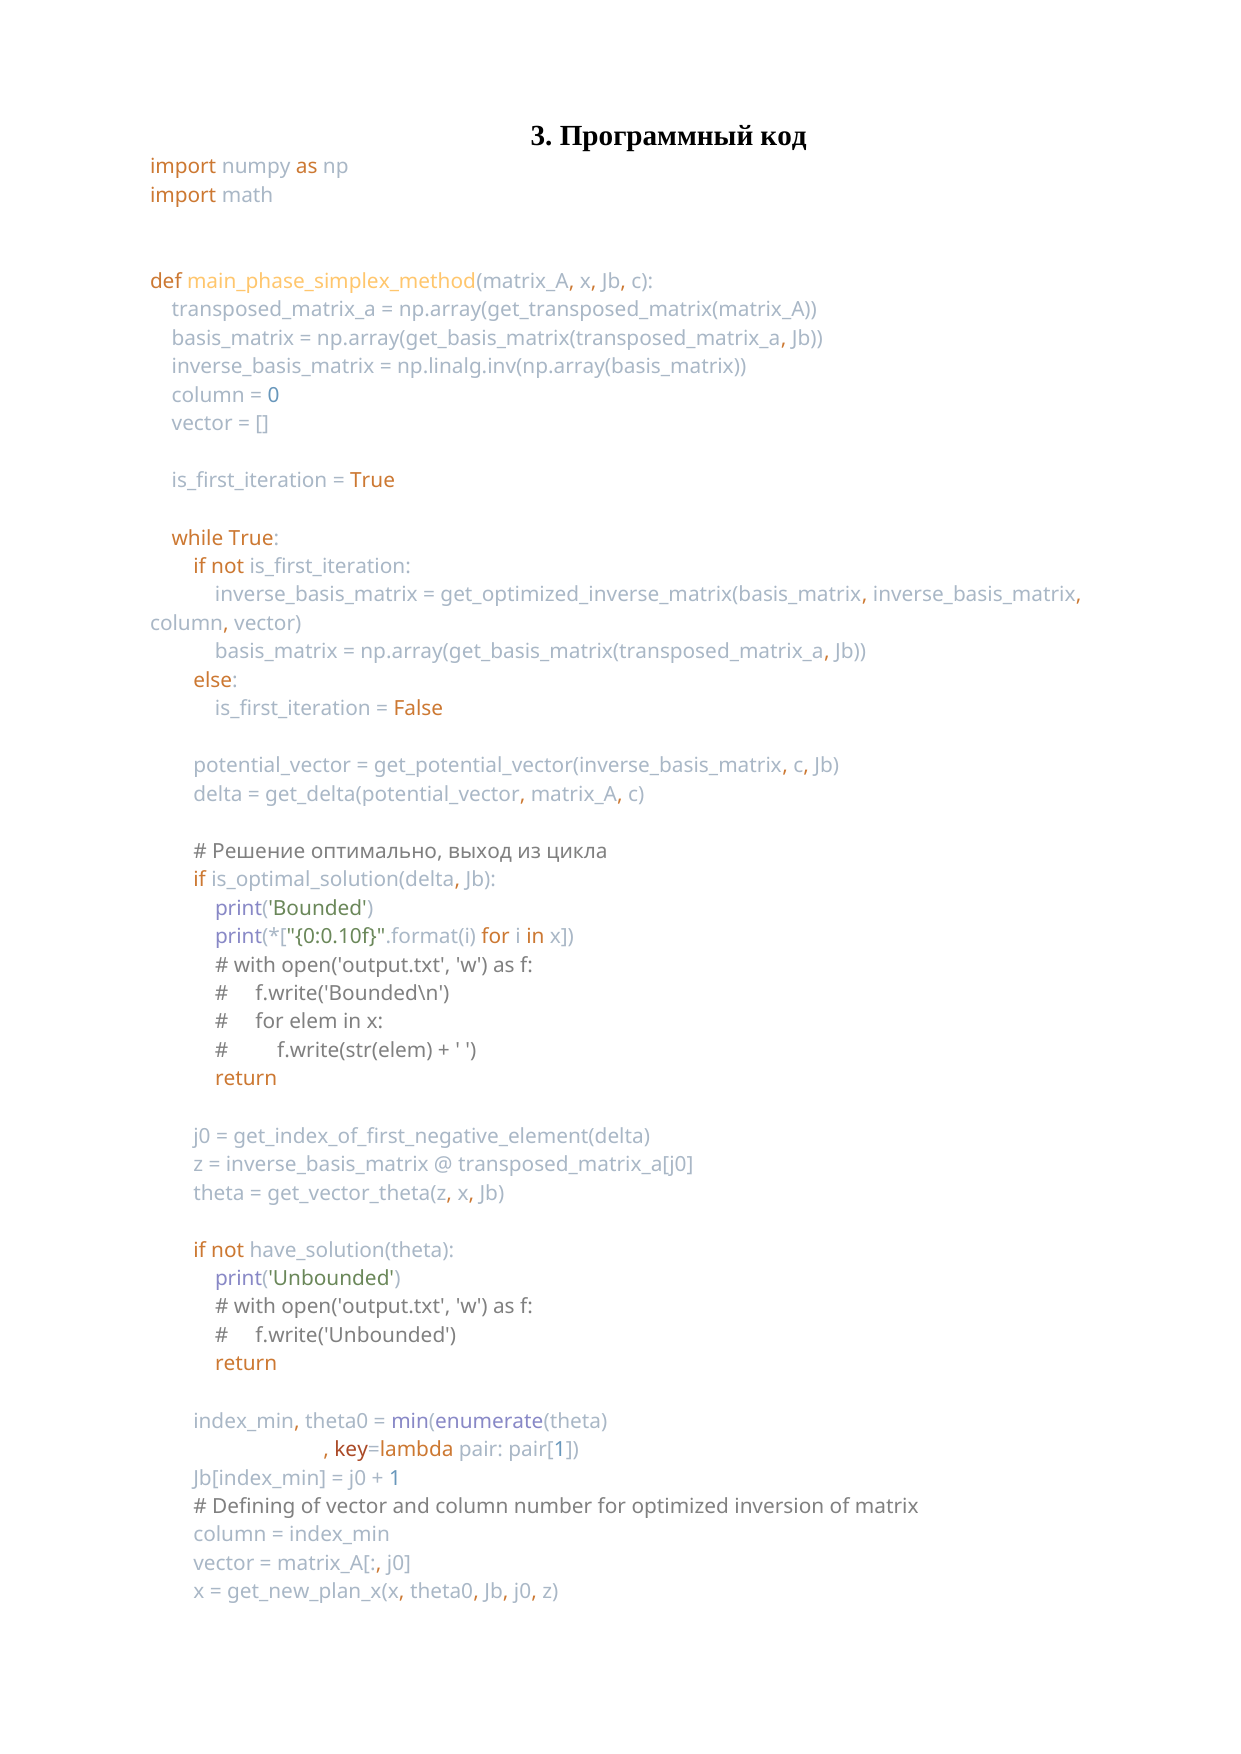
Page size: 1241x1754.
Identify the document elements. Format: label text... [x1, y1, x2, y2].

text 3. Программный код [144, 118, 1152, 152]
text import numpy as np import math def main_phase_simplex_method(matrix_A, x, Jb, c): transposed_matrix_a = np.array(get_transposed_matrix(matrix_A)) basis_matrix = np.array(get_basis_matrix(transposed_matrix_a, Jb)) inverse_basis_matrix = np.linalg.inv(np.array(basis_matrix)) column = 0 vector = [] is_first_iteration = True while True: if not is_first_iteration: inverse_basis_matrix = get_optimized_inverse_matrix(basis_matrix, inverse_basis_matrix, column, vector) basis_matrix = np.array(get_basis_matrix(transposed_matrix_a, Jb)) else: is_first_iteration = False potential_vector = get_potential_vector(inverse_basis_matrix, c, Jb) delta = get_delta(potential_vector, matrix_A, c) # Решение оптимально, выход из цикла if is_optimal_solution(delta, Jb): print('Bounded') print(*["{0:0.10f}".format(i) for i in x]) # with open('output.txt', 'w') as f: # f.write('Bounded\n') # for elem in x: # f.write(str(elem) + ' ') return j0 = get_index_of_first_negative_element(delta) z = inverse_basis_matrix @ transposed_matrix_a[j0] theta = get_vector_theta(z, x, Jb) if not have_solution(theta): print('Unbounded') # with open('output.txt', 'w') as f: # f.write('Unbounded') return index_min, theta0 = min(enumerate(theta) , key=lambda pair: pair[1]) Jb[index_min] = j0 + 1 # Defining of vector and column number for optimized inversion of matrix column = index_min vector = matrix_A[:, j0] x = get_new_plan_x(x, theta0, Jb, j0, z) [150, 152, 1152, 1633]
